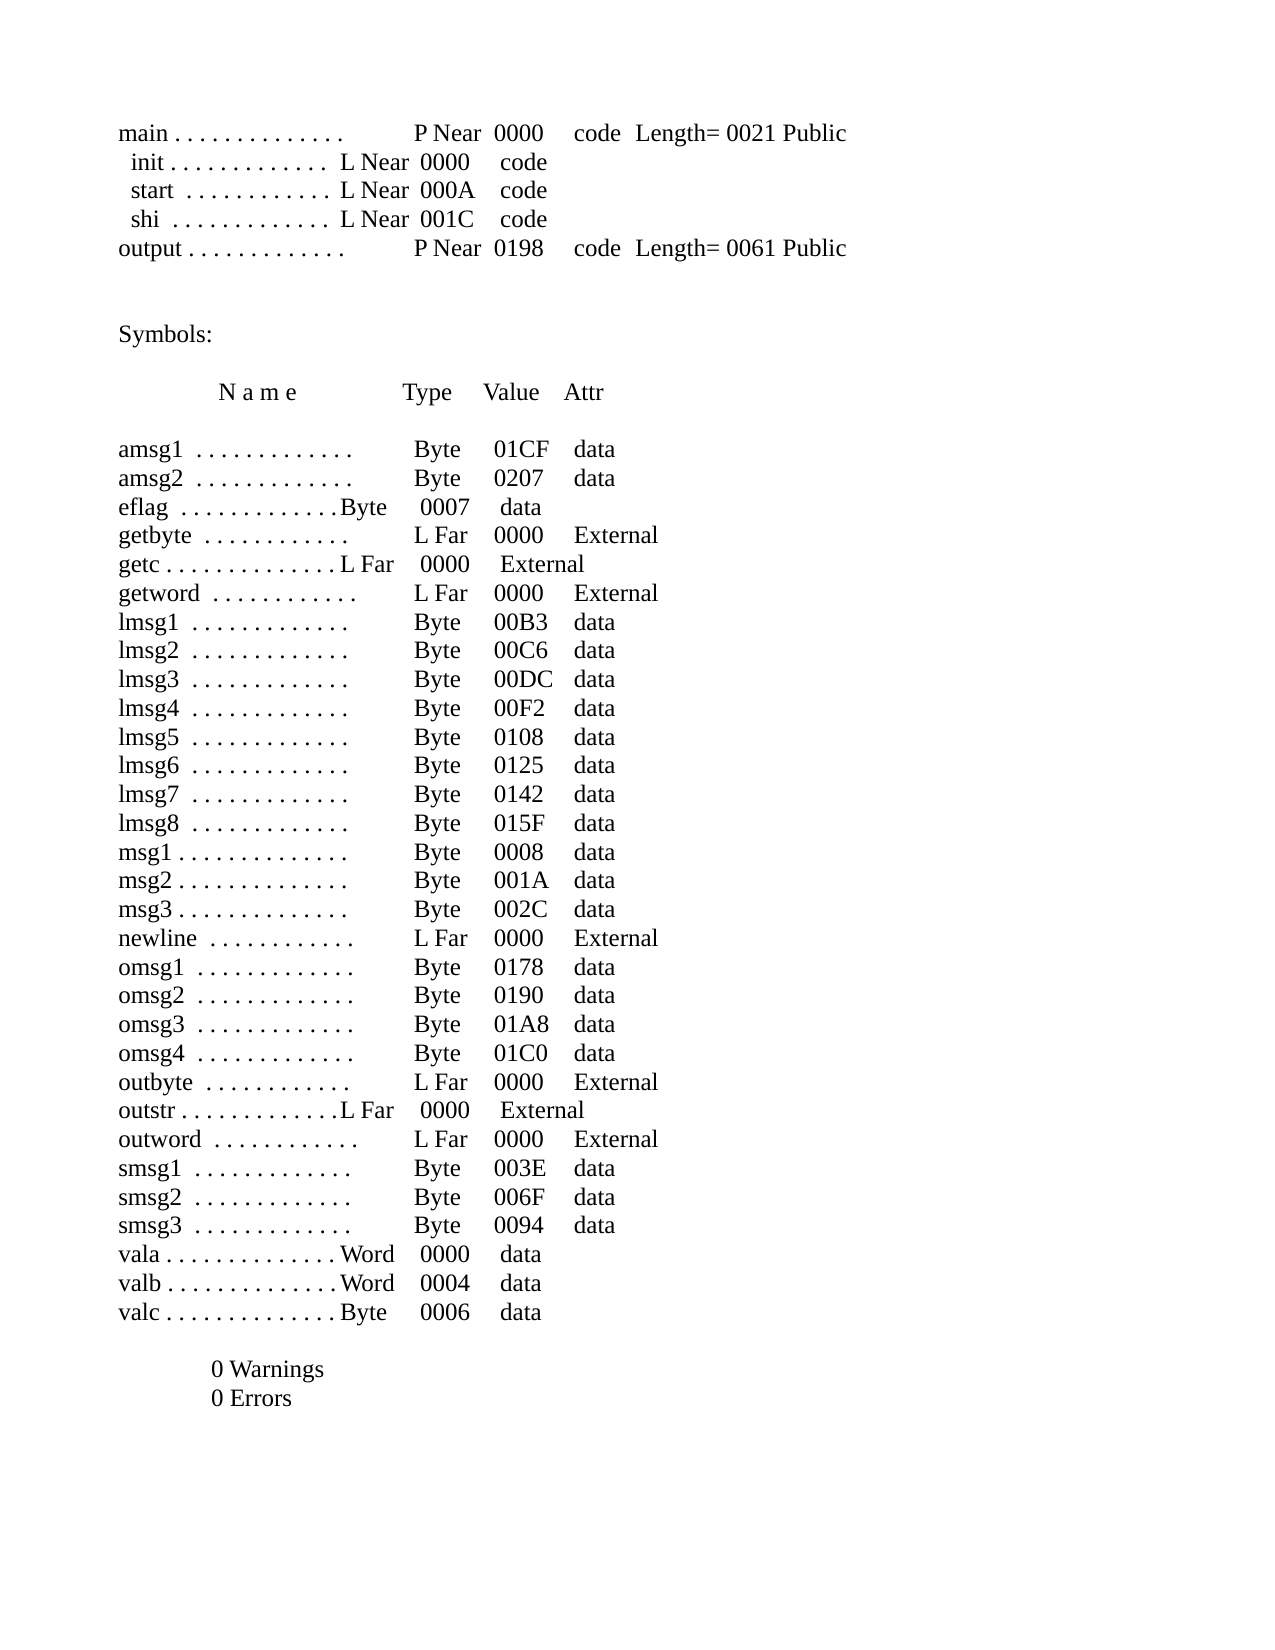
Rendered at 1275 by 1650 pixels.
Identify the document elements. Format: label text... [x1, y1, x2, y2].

text outstr . . . . . . . . . . . . . L Far 0000 External [118, 1096, 1157, 1124]
text 0 Warnings [118, 1354, 1157, 1383]
text main . . . . . . . . . . . . . . P Near 0000 code Length= 0021 Public [118, 118, 1157, 147]
text msg3 . . . . . . . . . . . . . . Byte 002C data [118, 894, 1157, 923]
text getbyte . . . . . . . . . . . . L Far 0000 External [118, 521, 1157, 549]
text newline . . . . . . . . . . . . L Far 0000 External [118, 923, 1157, 952]
text valb . . . . . . . . . . . . . . Word 0004 data [118, 1268, 1157, 1297]
text vala . . . . . . . . . . . . . . Word 0000 data [118, 1239, 1157, 1268]
text omsg4 . . . . . . . . . . . . . Byte 01C0 data [118, 1038, 1157, 1067]
text getword . . . . . . . . . . . . L Far 0000 External [118, 578, 1157, 607]
text init . . . . . . . . . . . . . L Near 0000 code [118, 147, 1157, 176]
text shi . . . . . . . . . . . . . L Near 001C code [118, 204, 1157, 233]
text outbyte . . . . . . . . . . . . L Far 0000 External [118, 1067, 1157, 1096]
text smsg1 . . . . . . . . . . . . . Byte 003E data [118, 1153, 1157, 1182]
text omsg2 . . . . . . . . . . . . . Byte 0190 data [118, 981, 1157, 1009]
text smsg3 . . . . . . . . . . . . . Byte 0094 data [118, 1211, 1157, 1239]
text lmsg1 . . . . . . . . . . . . . Byte 00B3 data [118, 607, 1157, 636]
text outword . . . . . . . . . . . . L Far 0000 External [118, 1124, 1157, 1153]
text getc . . . . . . . . . . . . . . L Far 0000 External [118, 549, 1157, 578]
text omsg3 . . . . . . . . . . . . . Byte 01A8 data [118, 1009, 1157, 1038]
text lmsg8 . . . . . . . . . . . . . Byte 015F data [118, 808, 1157, 837]
text N a m e Type Value Attr [118, 377, 1157, 406]
text valc . . . . . . . . . . . . . . Byte 0006 data [118, 1297, 1157, 1326]
text lmsg6 . . . . . . . . . . . . . Byte 0125 data [118, 751, 1157, 779]
text lmsg7 . . . . . . . . . . . . . Byte 0142 data [118, 779, 1157, 808]
text omsg1 . . . . . . . . . . . . . Byte 0178 data [118, 952, 1157, 981]
text lmsg3 . . . . . . . . . . . . . Byte 00DC data [118, 664, 1157, 693]
text Symbols: [118, 319, 1157, 348]
text msg2 . . . . . . . . . . . . . . Byte 001A data [118, 866, 1157, 894]
text start . . . . . . . . . . . . L Near 000A code [118, 176, 1157, 204]
text smsg2 . . . . . . . . . . . . . Byte 006F data [118, 1182, 1157, 1211]
text amsg1 . . . . . . . . . . . . . Byte 01CF data [118, 434, 1157, 463]
text lmsg4 . . . . . . . . . . . . . Byte 00F2 data [118, 693, 1157, 722]
text amsg2 . . . . . . . . . . . . . Byte 0207 data [118, 463, 1157, 492]
text 0 Errors [118, 1383, 1157, 1412]
text output . . . . . . . . . . . . . P Near 0198 code Length= 0061 Public [118, 233, 1157, 262]
text msg1 . . . . . . . . . . . . . . Byte 0008 data [118, 837, 1157, 866]
text eflag . . . . . . . . . . . . . Byte 0007 data [118, 492, 1157, 521]
text lmsg2 . . . . . . . . . . . . . Byte 00C6 data [118, 636, 1157, 664]
text lmsg5 . . . . . . . . . . . . . Byte 0108 data [118, 722, 1157, 751]
